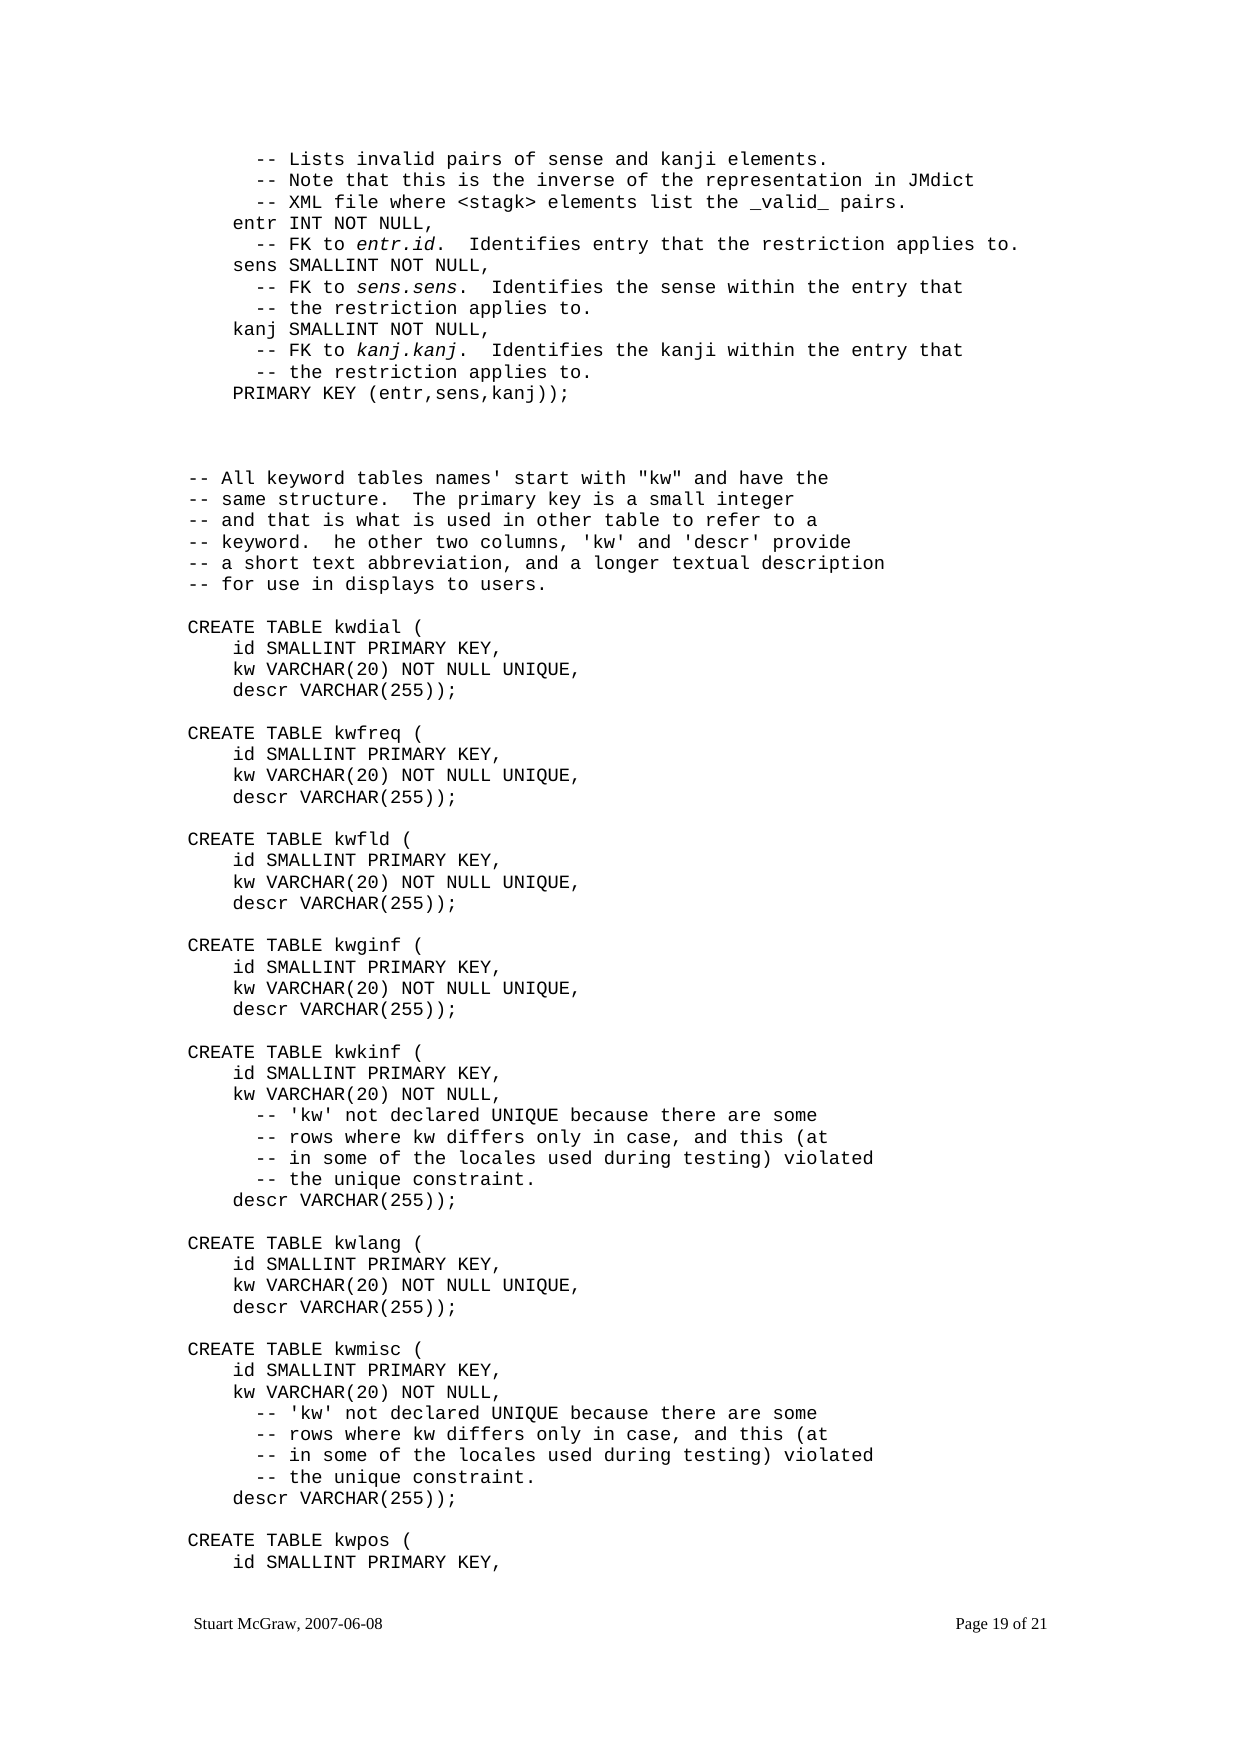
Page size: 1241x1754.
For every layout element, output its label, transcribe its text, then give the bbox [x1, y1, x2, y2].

text -- Lists invalid pairs of sense and kanji elements. -- Note that this is the inverse of the representation in JMdict -- XML file where <stagk> elements list the _valid_ pairs. entr INT NOT NULL, -- FK to entr.id. Identifies entry that the restriction applies to. sens SMALLINT NOT NULL, -- FK to sens.sens. Identifies the sense within the entry that -- the restriction applies to. kanj SMALLINT NOT NULL, -- FK to kanj.kanj. Identifies the kanji within the entry that -- the restriction applies to. PRIMARY KEY (entr,sens,kanj)); -- All keyword tables names' start with "kw" and have the -- same structure. The primary key is a small integer -- and that is what is used in other table to refer to a -- keyword. he other two columns, 'kw' and 'descr' provide -- a short text abbreviation, and a longer textual description -- for use in displays to users. CREATE TABLE kwdial ( id SMALLINT PRIMARY KEY, kw VARCHAR(20) NOT NULL UNIQUE, descr VARCHAR(255)); CREATE TABLE kwfreq ( id SMALLINT PRIMARY KEY, kw VARCHAR(20) NOT NULL UNIQUE, descr VARCHAR(255)); CREATE TABLE kwfld ( id SMALLINT PRIMARY KEY, kw VARCHAR(20) NOT NULL UNIQUE, descr VARCHAR(255)); CREATE TABLE kwginf ( id SMALLINT PRIMARY KEY, kw VARCHAR(20) NOT NULL UNIQUE, descr VARCHAR(255)); CREATE TABLE kwkinf ( id SMALLINT PRIMARY KEY, kw VARCHAR(20) NOT NULL, -- 'kw' not declared UNIQUE because there are some -- rows where kw differs only in case, and this (at -- in some of the locales used during testing) violated -- the unique constraint. descr VARCHAR(255)); CREATE TABLE kwlang ( id SMALLINT PRIMARY KEY, kw VARCHAR(20) NOT NULL UNIQUE, descr VARCHAR(255)); CREATE TABLE kwmisc ( id SMALLINT PRIMARY KEY, kw VARCHAR(20) NOT NULL, -- 'kw' not declared UNIQUE because there are some -- rows where kw differs only in case, and this (at -- in some of the locales used during testing) violated -- the unique constraint. descr VARCHAR(255)); CREATE TABLE kwpos ( id SMALLINT PRIMARY KEY, [187, 150, 1053, 1574]
